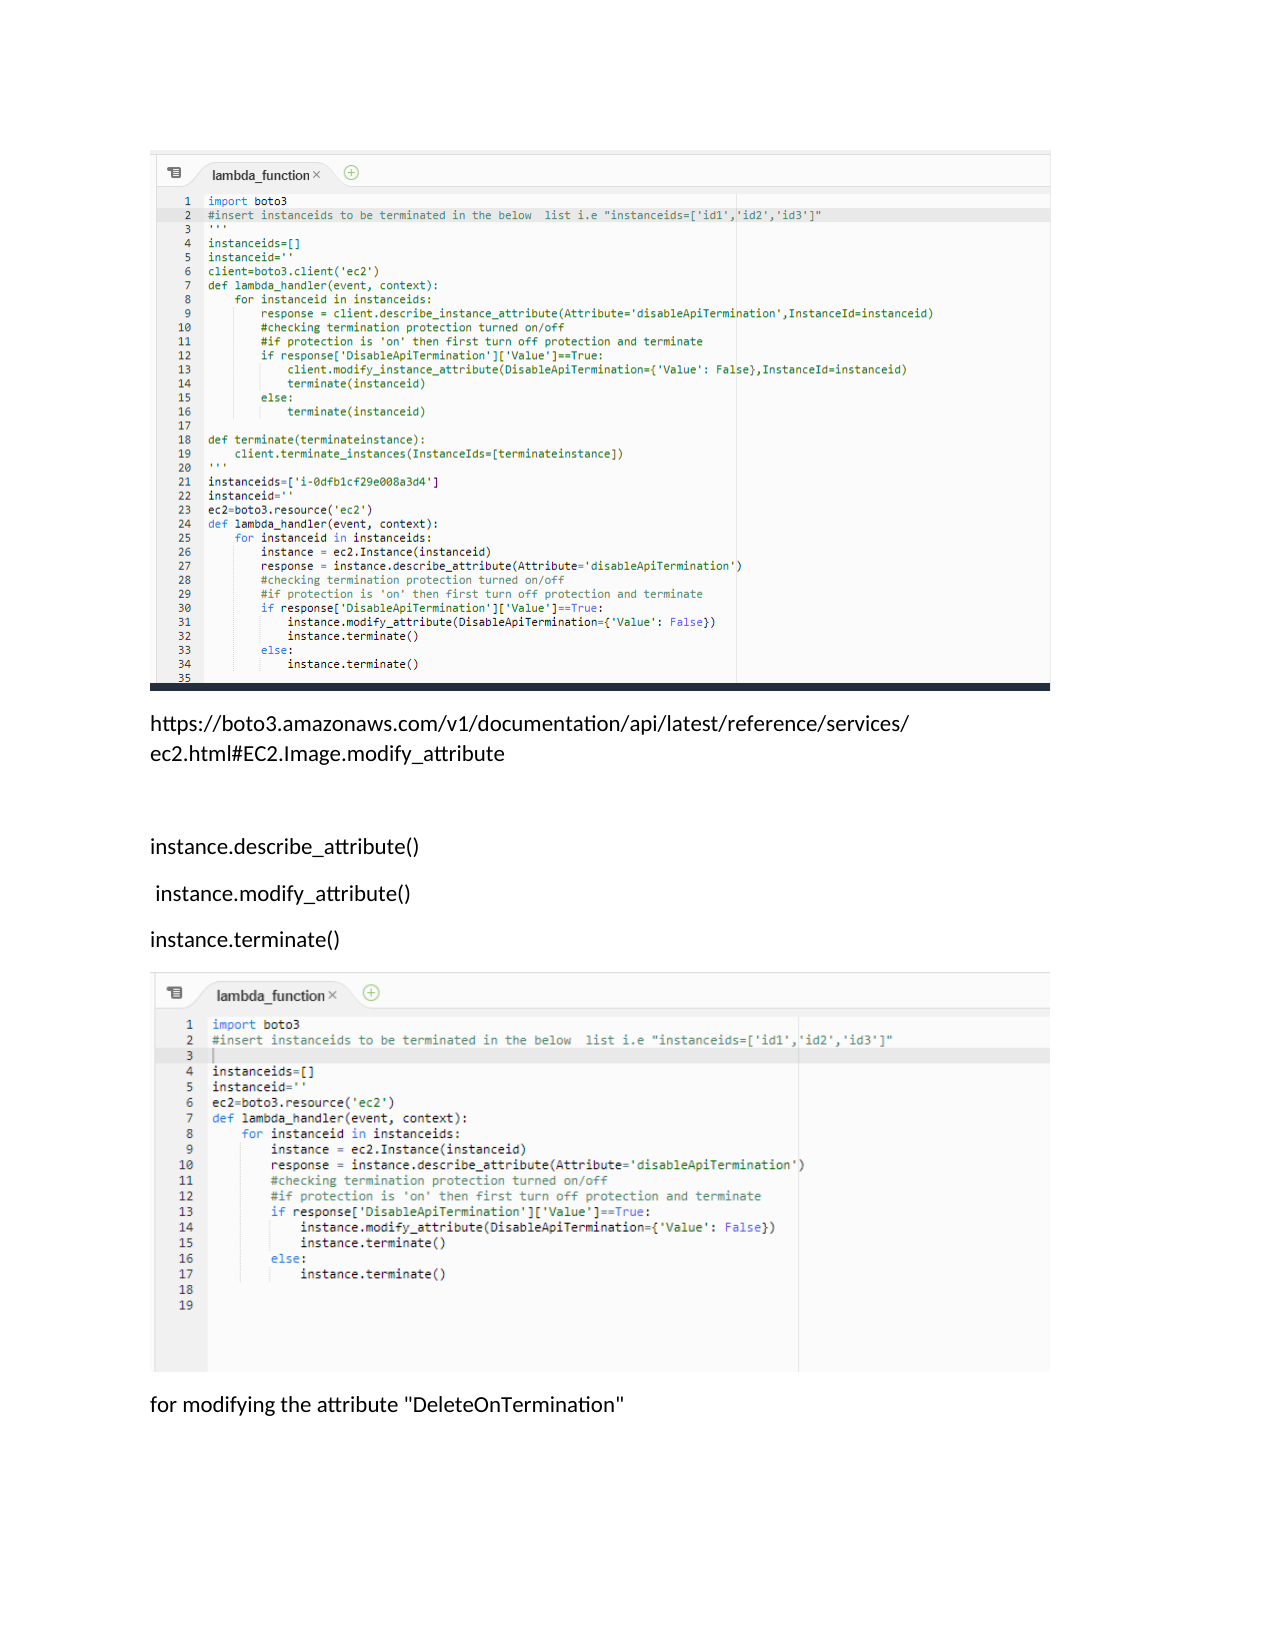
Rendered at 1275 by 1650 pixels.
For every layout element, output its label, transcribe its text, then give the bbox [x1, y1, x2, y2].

text for modifying the attribute "DeleteOnTermination" [150, 1391, 1125, 1418]
picture [150, 972, 1050, 1372]
text instance.describe_attribute() [150, 832, 1125, 860]
text instance.terminate() [150, 925, 1125, 953]
text https://boto3.amazonaws.com/v1/documentation/api/latest/reference/services/ec2.html#EC2.Image.modify_attribute [150, 709, 1125, 767]
text [1050, 150, 1125, 691]
text instance.modify_attribute() [150, 879, 1125, 907]
picture [150, 150, 1050, 691]
